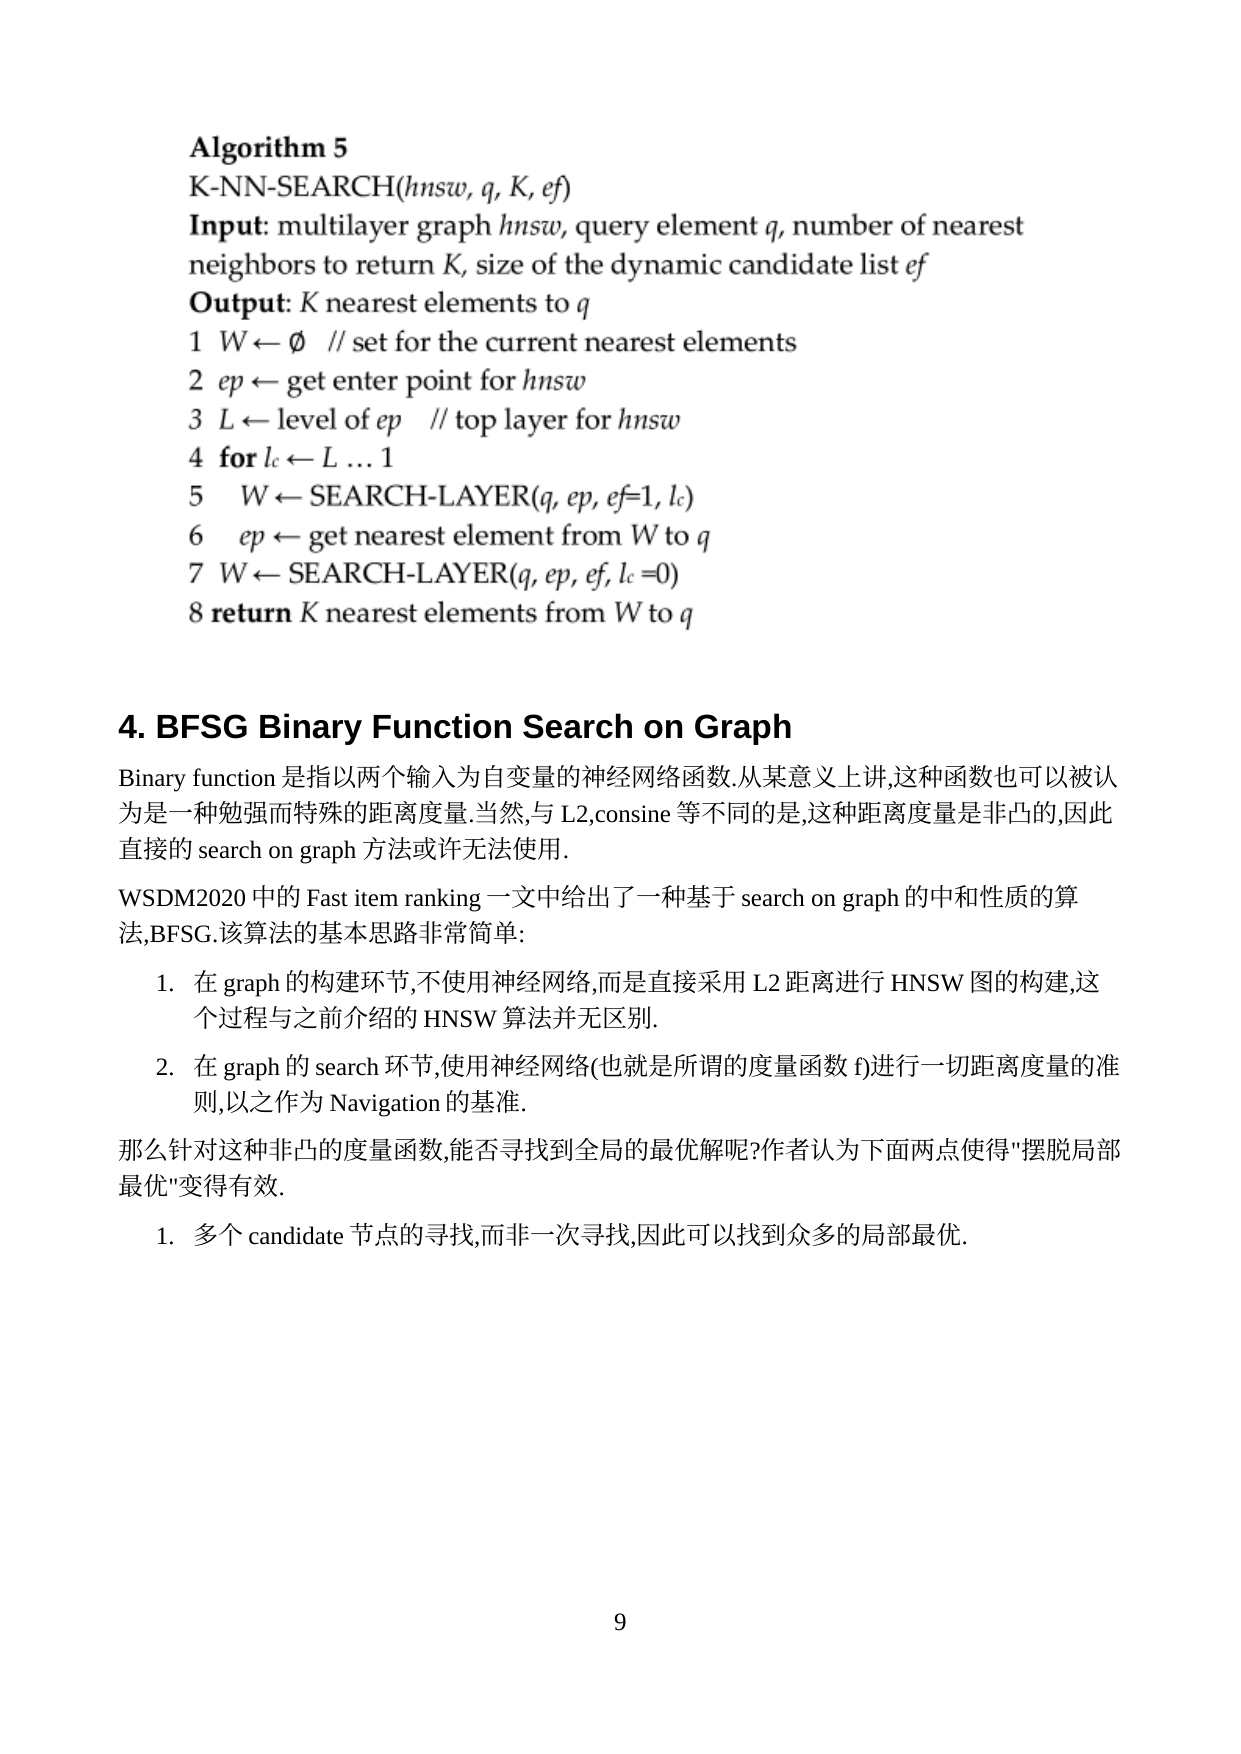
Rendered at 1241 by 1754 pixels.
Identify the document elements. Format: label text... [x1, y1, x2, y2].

text 那么针对这种非凸的度量函数,能否寻找到全局的最优解呢?作者认为下面两点使得"摆脱局部最优"变得有效. [118, 1131, 1122, 1203]
list 在graph的search环节,使用神经网络(也就是所谓的度量函数f)进行一切距离度量的准则,以之作为Navigation的基准. [156, 1047, 1122, 1118]
text WSDM2020中的Fast item ranking一文中给出了一种基于search on graph的中和性质的算法,BFSG.该算法的基本思路非常简单: [118, 878, 1122, 950]
list 在graph的构建环节,不使用神经网络,而是直接采用L2距离进行HNSW图的构建,这个过程与之前介绍的HNSW算法并无区别. [156, 962, 1122, 1034]
text Binary function是指以两个输入为自变量的神经网络函数.从某意义上讲,这种函数也可以被认为是一种勉强而特殊的距离度量.当然,与L2,consine等不同的是,这种距离度量是非凸的,因此直接的search on graph 方法或许无法使用. [118, 758, 1122, 865]
list 多个candidate节点的寻找,而非一次寻找,因此可以找到众多的局部最优. [156, 1215, 1122, 1251]
subtitle BFSG Binary Function Search on Graph [118, 706, 1122, 745]
